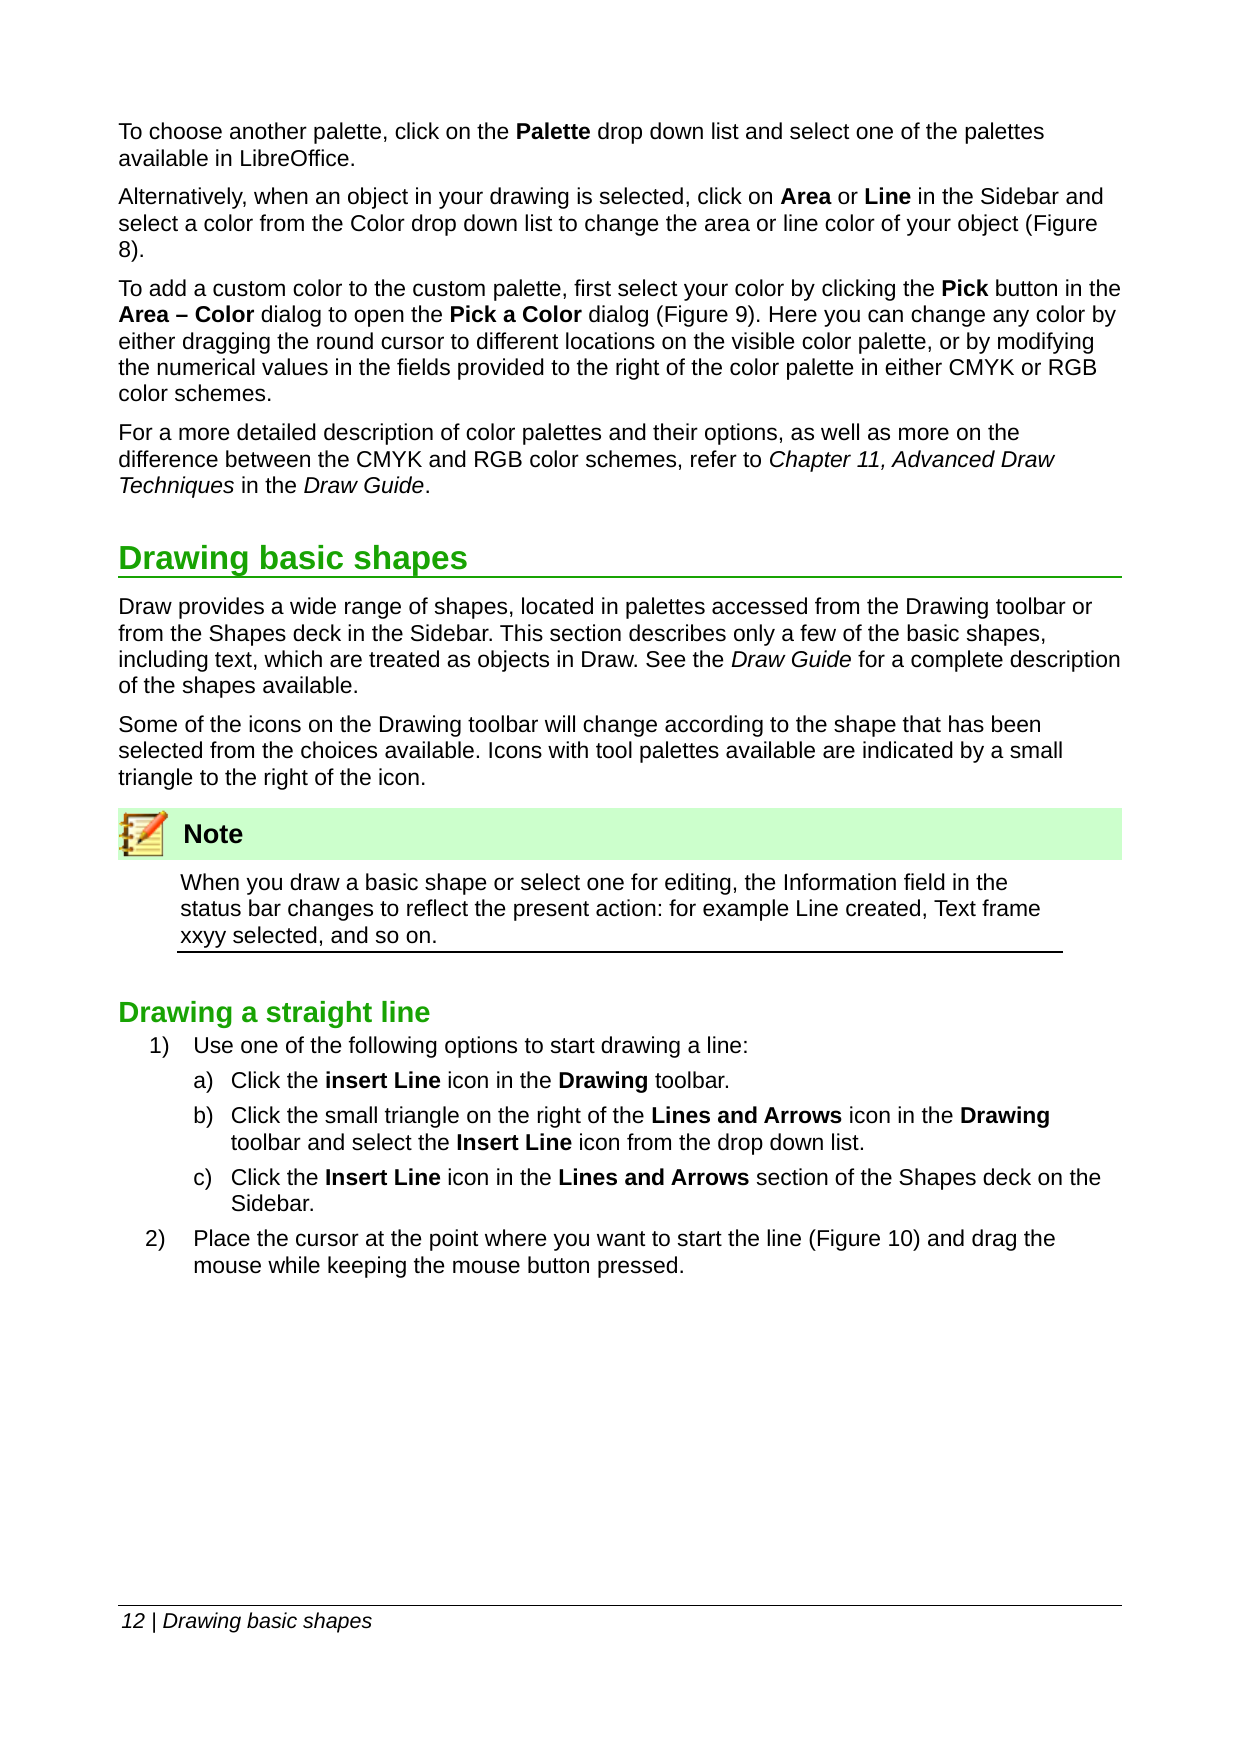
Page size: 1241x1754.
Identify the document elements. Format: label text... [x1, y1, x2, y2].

subtitle Drawing basic shapes [118, 538, 1122, 576]
text When you draw a basic shape or select one for editing, the Information field in the status bar changes to reflect the present action: for example Line created, Text frame xxyy selected, and so on. [177, 866, 1063, 951]
list Place the cursor at the point where you want to start the line (Figure 10) and drag the mouse while keeping the mouse button pressed. [165, 1225, 1122, 1278]
list Click the insert Line icon in the Drawing toolbar. [193, 1067, 1122, 1093]
list Use one of the following options to start drawing a line: [169, 1032, 1122, 1058]
text Some of the icons on the Drawing toolbar will change according to the shape that has been selected from the choices available. Icons with tool palettes available are indicated by a small triangle to the right of the icon. [118, 711, 1122, 790]
text For a more detailed description of color palettes and their options, as well as more on the difference between the CMYK and RGB color schemes, refer to Chapter 11, Advanced Draw Techniques in the Draw Guide. [118, 419, 1122, 498]
subtitle Note [118, 808, 1122, 860]
list Click the Insert Line icon in the Lines and Arrows section of the Shapes deck on the Sidebar. [193, 1164, 1122, 1216]
list Click the small triangle on the right of the Lines and Arrows icon in the Drawing toolbar and select the Insert Line icon from the drop down list. [193, 1102, 1122, 1155]
text Alternatively, when an object in your drawing is selected, click on Area or Line in the Sidebar and select a color from the Color drop down list to change the area or line color of your object (Figure 8). [118, 183, 1122, 262]
text To choose another palette, click on the Palette drop down list and select one of the palettes available in LibreOffice. [118, 118, 1122, 171]
text Draw provides a wide range of shapes, located in palettes accessed from the Drawing toolbar or from the Shapes deck in the Sidebar. This section describes only a few of the basic shapes, including text, which are treated as objects in Draw. See the Draw Guide for a complete description of the shapes available. [118, 593, 1122, 699]
subtitle Drawing a straight line [118, 995, 1122, 1029]
picture [119, 809, 170, 860]
text To add a custom color to the custom palette, first select your color by clicking the Pick button in the Area – Color dialog to open the Pick a Color dialog (Figure 9). Here you can change any color by either dragging the round cursor to different locations on the visible color palette, or by modifying the numerical values in the fields provided to the right of the color palette in either CMYK or RGB color schemes. [118, 275, 1122, 407]
